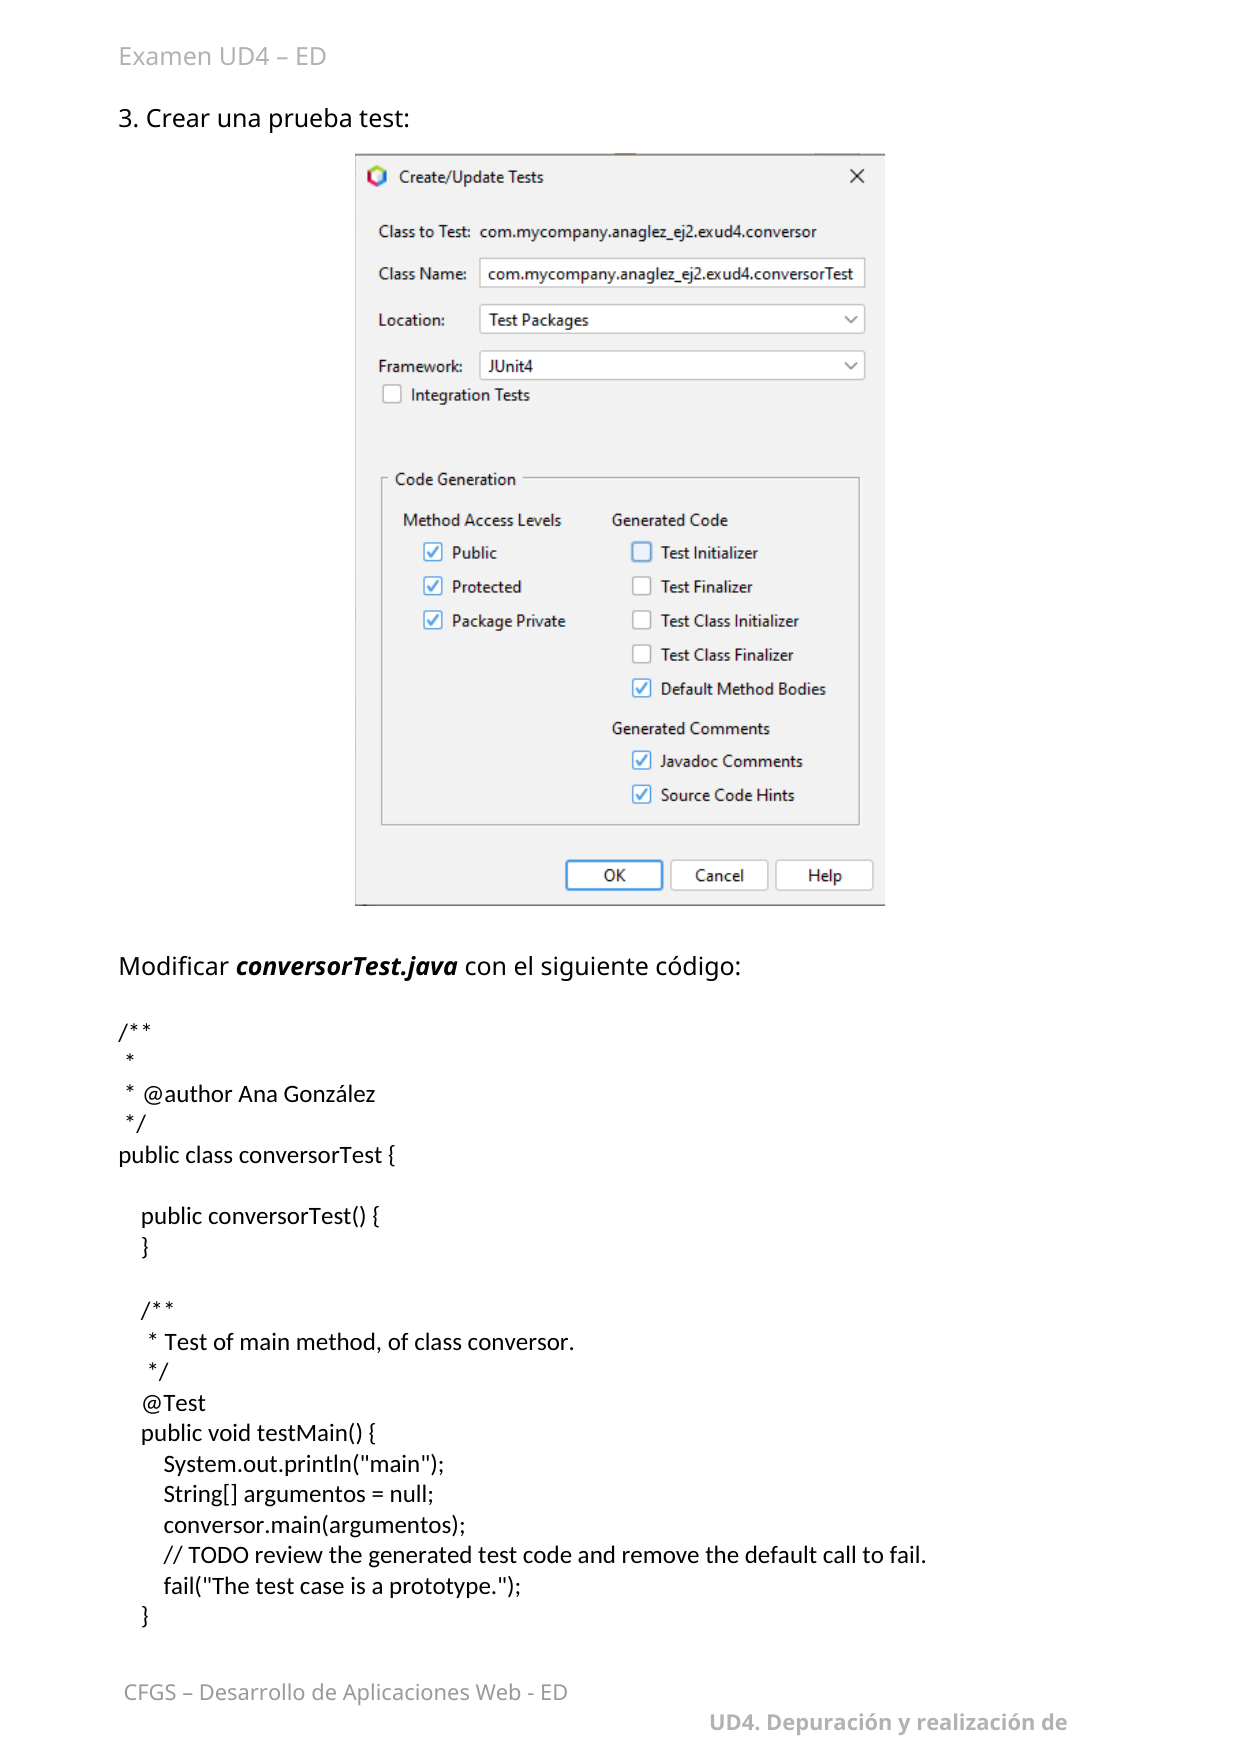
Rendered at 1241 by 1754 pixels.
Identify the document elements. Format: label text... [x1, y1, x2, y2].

text @Test [118, 1387, 1122, 1417]
text conversor.main(argumentos); [118, 1509, 1122, 1539]
text public conversorTest() { [118, 1200, 1122, 1231]
text 3. Crear una prueba test: [118, 101, 1122, 135]
picture [355, 153, 886, 906]
text } [118, 1601, 1122, 1631]
text public class conversorTest { [118, 1139, 1122, 1170]
text */ [118, 1356, 1122, 1387]
text */ [118, 1109, 1122, 1139]
text Modificar conversorTest.java con el siguiente código: [118, 949, 1122, 983]
text } [118, 1231, 1122, 1261]
text * @author Ana González [118, 1078, 1122, 1109]
text public void testMain() { [118, 1417, 1122, 1448]
text fail("The test case is a prototype."); [118, 1570, 1122, 1601]
text System.out.println("main"); [118, 1448, 1122, 1478]
text String[] argumentos = null; [118, 1478, 1122, 1509]
text /** [118, 1017, 1122, 1048]
text * Test of main method, of class conversor. [118, 1326, 1122, 1356]
text // TODO review the generated test code and remove the default call to fail. [118, 1539, 1122, 1570]
text * [118, 1048, 1122, 1078]
text /** [118, 1295, 1122, 1326]
